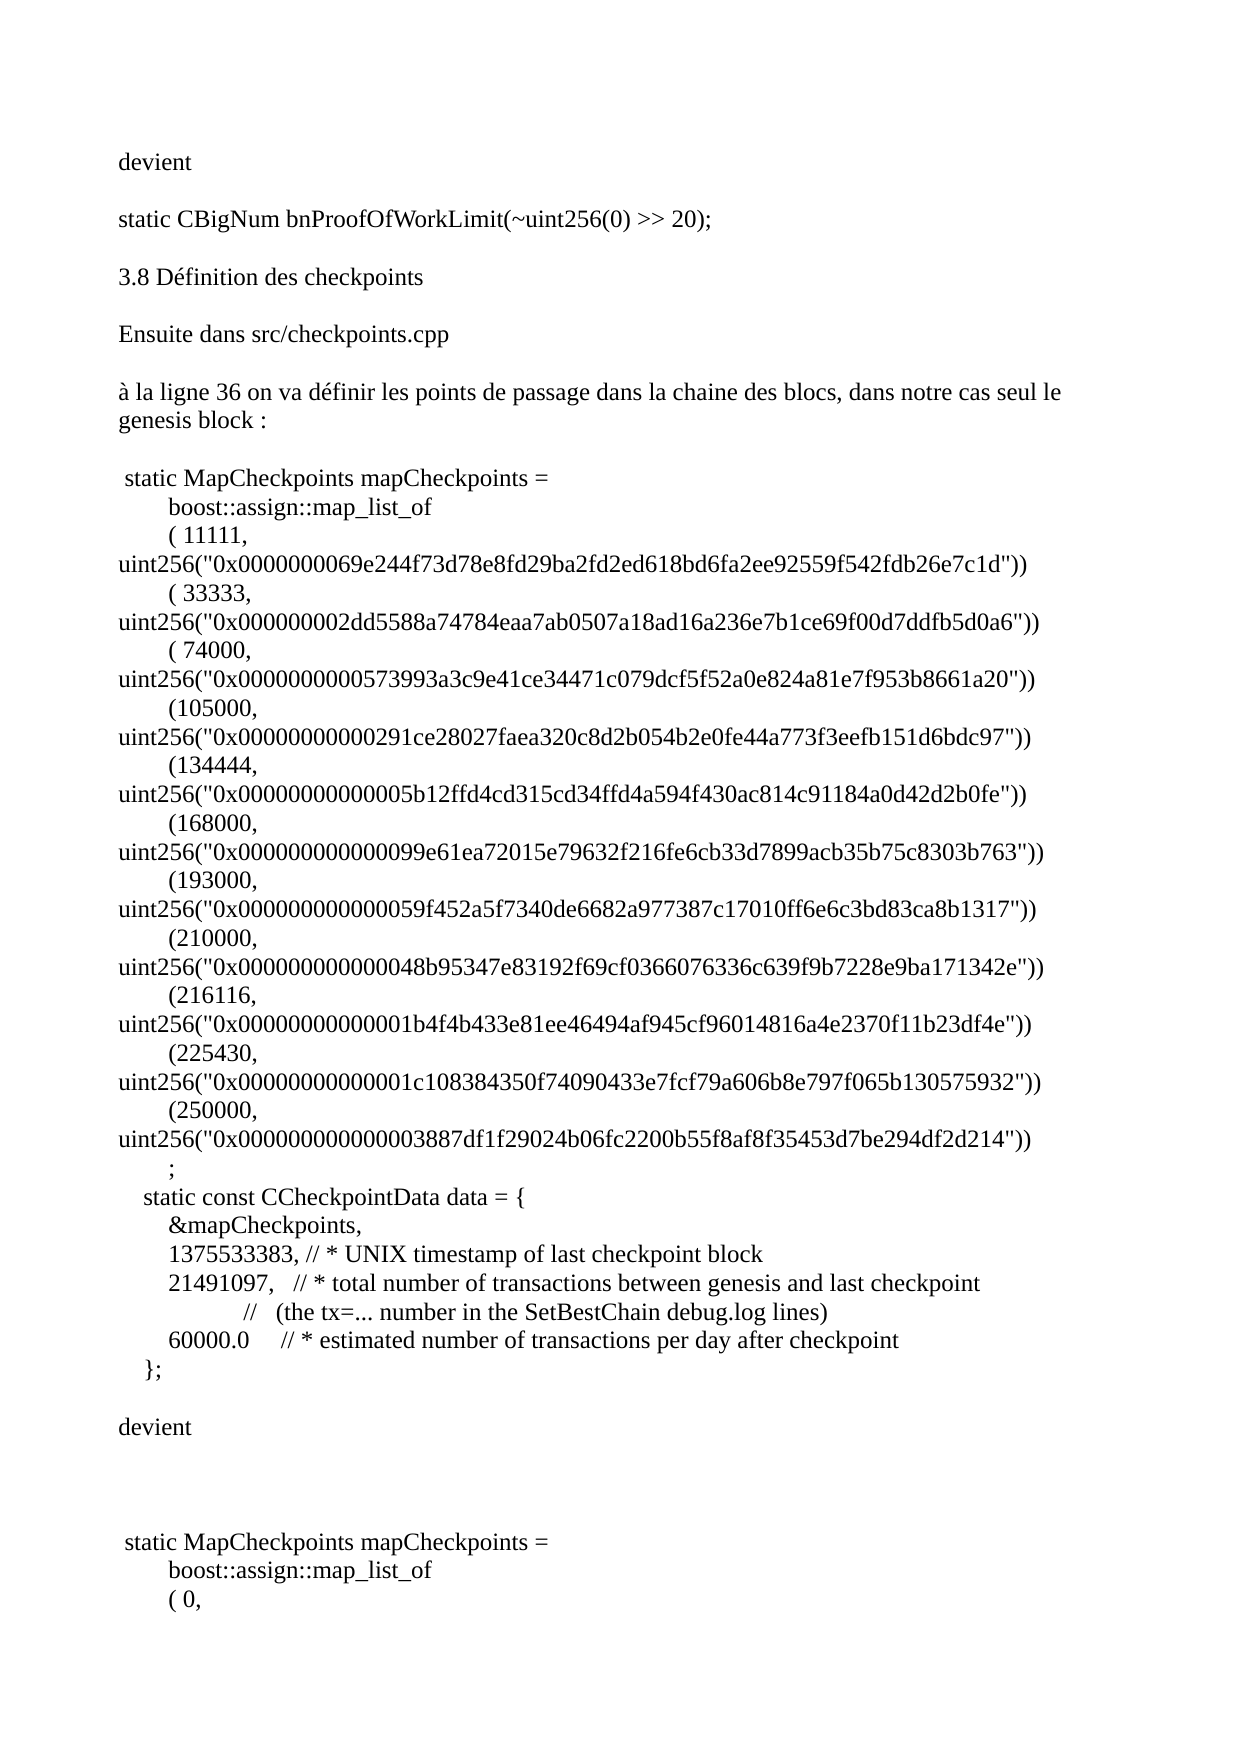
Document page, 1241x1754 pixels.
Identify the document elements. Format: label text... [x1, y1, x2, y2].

text devient [118, 147, 1122, 176]
text à la ligne 36 on va définir les points de passage dans la chaine des blocs, dans notre cas seul le genesis block : [118, 377, 1122, 434]
text 3.8 Définition des checkpoints [118, 262, 1122, 291]
text static MapCheckpoints mapCheckpoints = boost::assign::map_list_of ( 0, [118, 1527, 1122, 1613]
text static CBigNum bnProofOfWorkLimit(~uint256(0) >> 20); [118, 204, 1122, 233]
text Ensuite dans src/checkpoints.cpp [118, 319, 1122, 348]
text devient [118, 1412, 1122, 1441]
text static MapCheckpoints mapCheckpoints = boost::assign::map_list_of ( 11111, uint256("0x0000000069e244f73d78e8fd29ba2fd2ed618bd6fa2ee92559f542fdb26e7c1d")) ( 33333, uint256("0x000000002dd5588a74784eaa7ab0507a18ad16a236e7b1ce69f00d7ddfb5d0a6")) ( 74000, uint256("0x0000000000573993a3c9e41ce34471c079dcf5f52a0e824a81e7f953b8661a20")) (105000, uint256("0x00000000000291ce28027faea320c8d2b054b2e0fe44a773f3eefb151d6bdc97")) (134444, uint256("0x00000000000005b12ffd4cd315cd34ffd4a594f430ac814c91184a0d42d2b0fe")) (168000, uint256("0x000000000000099e61ea72015e79632f216fe6cb33d7899acb35b75c8303b763")) (193000, uint256("0x000000000000059f452a5f7340de6682a977387c17010ff6e6c3bd83ca8b1317")) (210000, uint256("0x000000000000048b95347e83192f69cf0366076336c639f9b7228e9ba171342e")) (216116, uint256("0x00000000000001b4f4b433e81ee46494af945cf96014816a4e2370f11b23df4e")) (225430, uint256("0x00000000000001c108384350f74090433e7fcf79a606b8e797f065b130575932")) (250000, uint256("0x000000000000003887df1f29024b06fc2200b55f8af8f35453d7be294df2d214")) ; static const CCheckpointData data = { &mapCheckpoints, 1375533383, // * UNIX timestamp of last checkpoint block 21491097, // * total number of transactions between genesis and last checkpoint // (the tx=... number in the SetBestChain debug.log lines) 60000.0 // * estimated number of transactions per day after checkpoint }; [118, 463, 1122, 1383]
